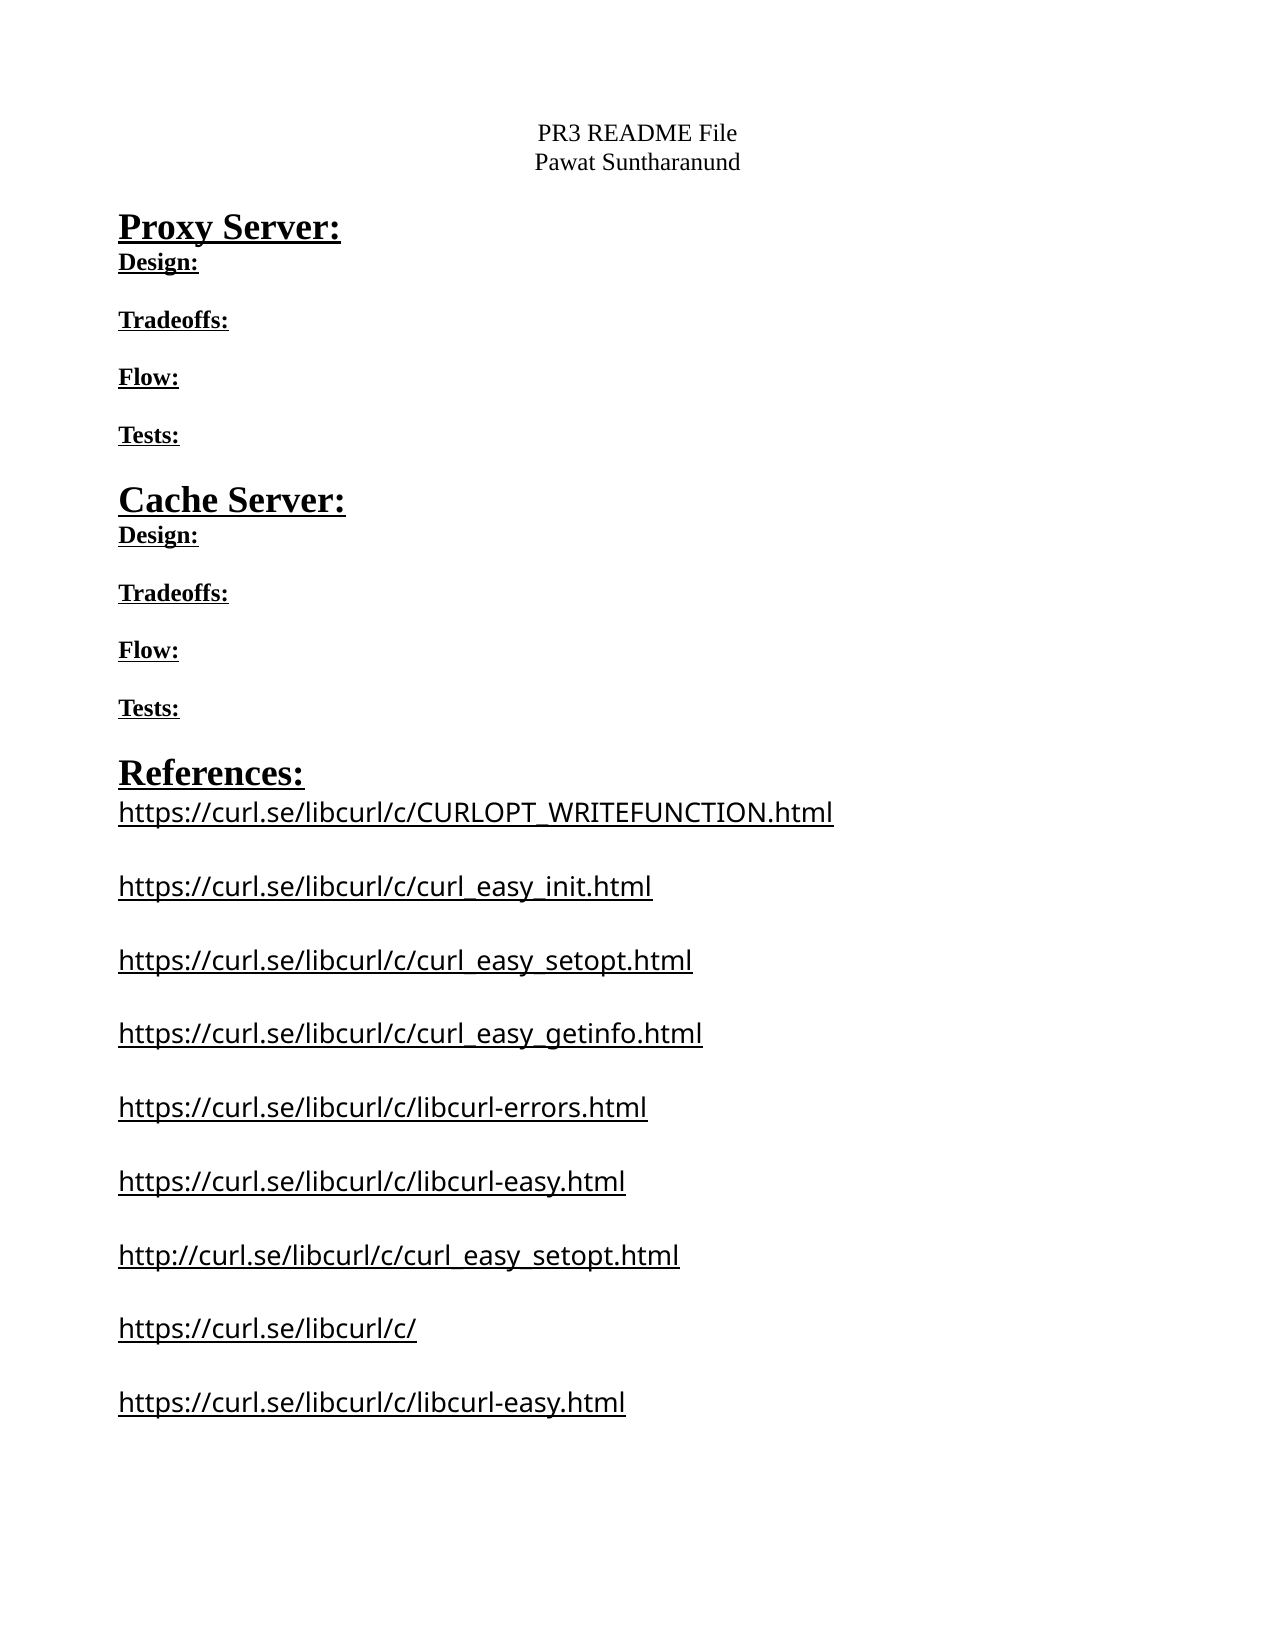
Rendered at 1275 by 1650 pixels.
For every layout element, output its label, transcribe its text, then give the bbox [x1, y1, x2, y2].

text Tradeoffs: [118, 305, 1157, 334]
text Tests: [118, 420, 1157, 449]
text Flow: [118, 636, 1157, 664]
text https://curl.se/libcurl/c/CURLOPT_WRITEFUNCTION.html [118, 794, 1157, 831]
text https://curl.se/libcurl/c/libcurl-easy.html [118, 1162, 1157, 1199]
text Pawat Suntharanund [118, 147, 1157, 176]
text Flow: [118, 362, 1157, 391]
text https://curl.se/libcurl/c/curl_easy_init.html [118, 867, 1157, 904]
text https://curl.se/libcurl/c/libcurl-easy.html [118, 1384, 1157, 1421]
text Tradeoffs: [118, 578, 1157, 607]
text https://curl.se/libcurl/c/libcurl-errors.html [118, 1089, 1157, 1126]
text Design: [118, 521, 1157, 549]
text https://curl.se/libcurl/c/curl_easy_getinfo.html [118, 1015, 1157, 1052]
text https://curl.se/libcurl/c/curl_easy_setopt.html [118, 941, 1157, 978]
text http://curl.se/libcurl/c/curl_easy_setopt.html [118, 1236, 1157, 1273]
text Proxy Server: [118, 204, 1157, 247]
text PR3 README File [118, 118, 1157, 147]
text Design: [118, 247, 1157, 276]
text References: [118, 751, 1157, 794]
text https://curl.se/libcurl/c/ [118, 1310, 1157, 1347]
text Cache Server: [118, 477, 1157, 521]
text Tests: [118, 693, 1157, 722]
